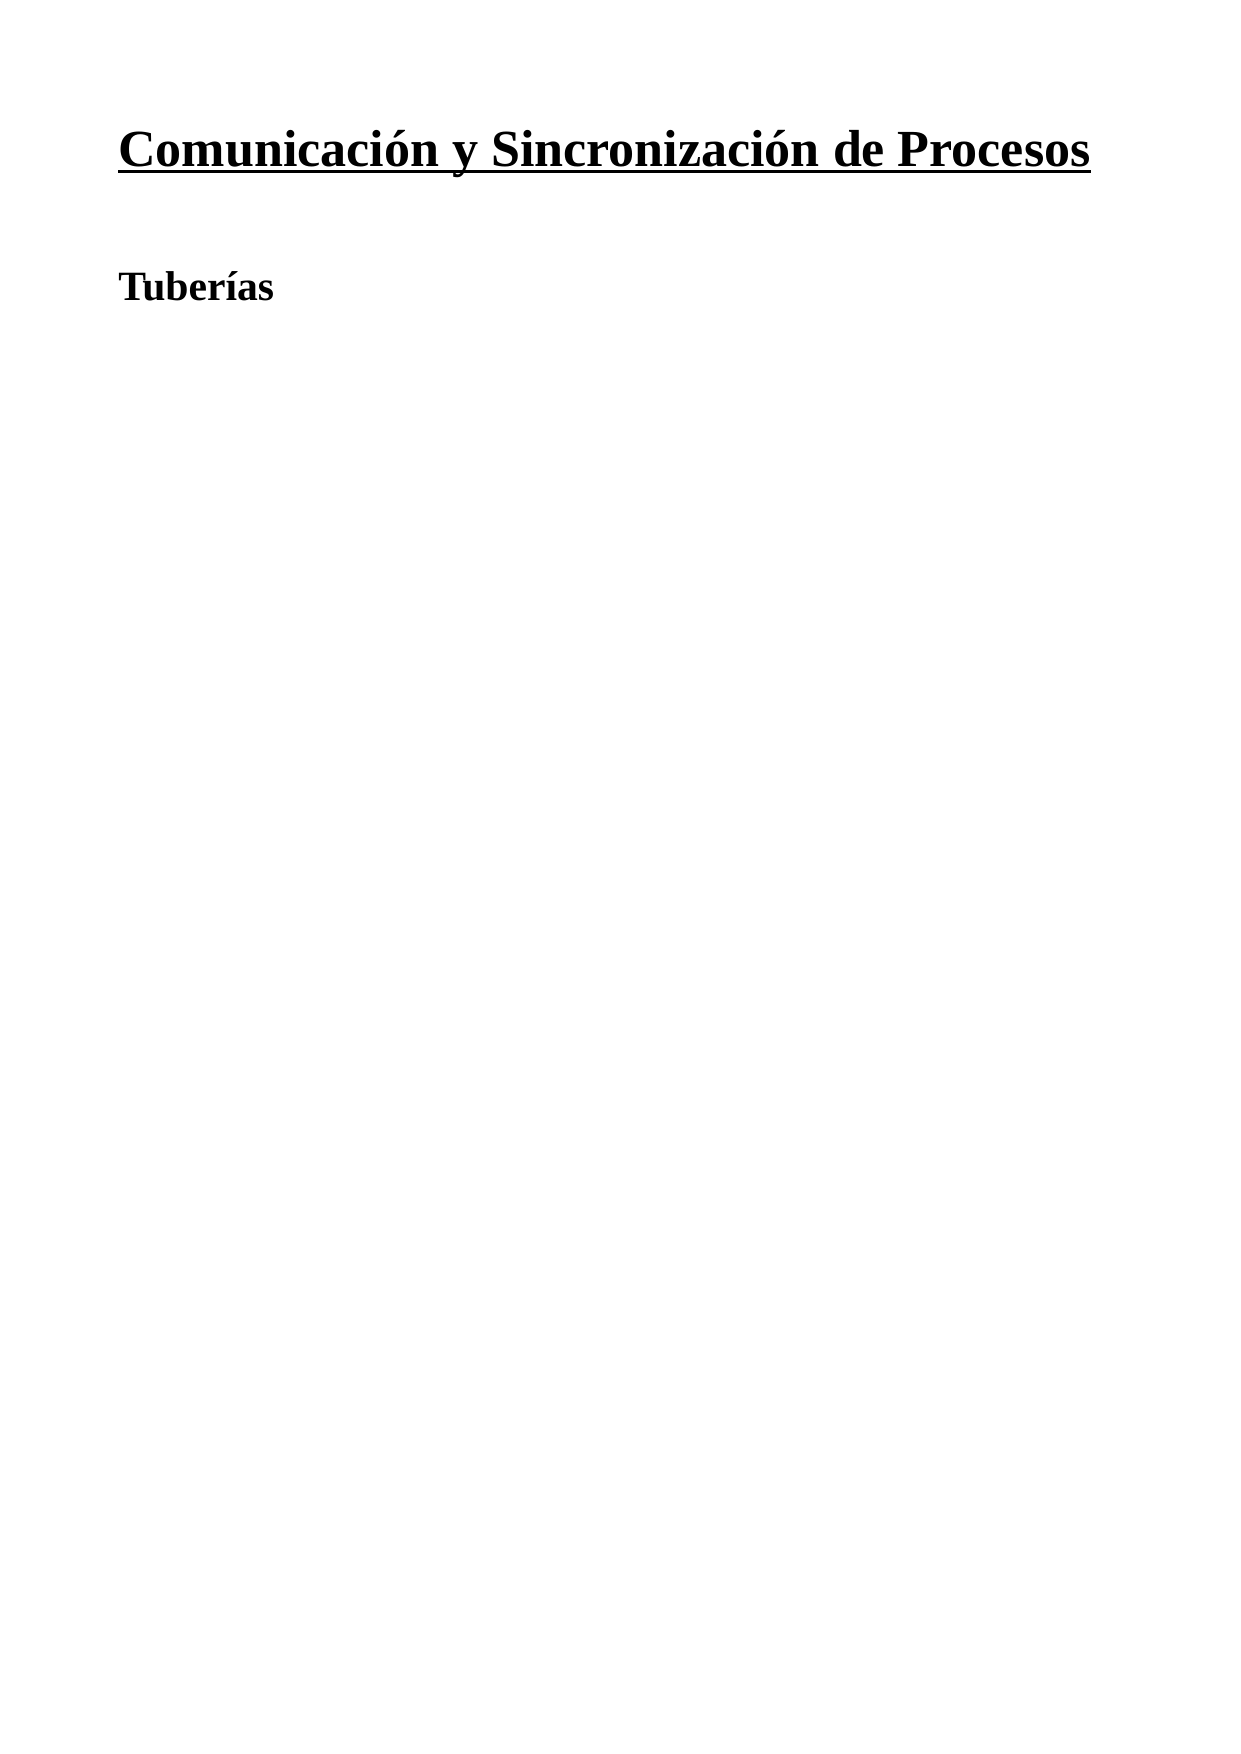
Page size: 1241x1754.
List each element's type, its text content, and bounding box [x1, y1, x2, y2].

text Comunicación y Sincronización de Procesos [118, 118, 1122, 178]
text Tuberías [118, 262, 1122, 310]
